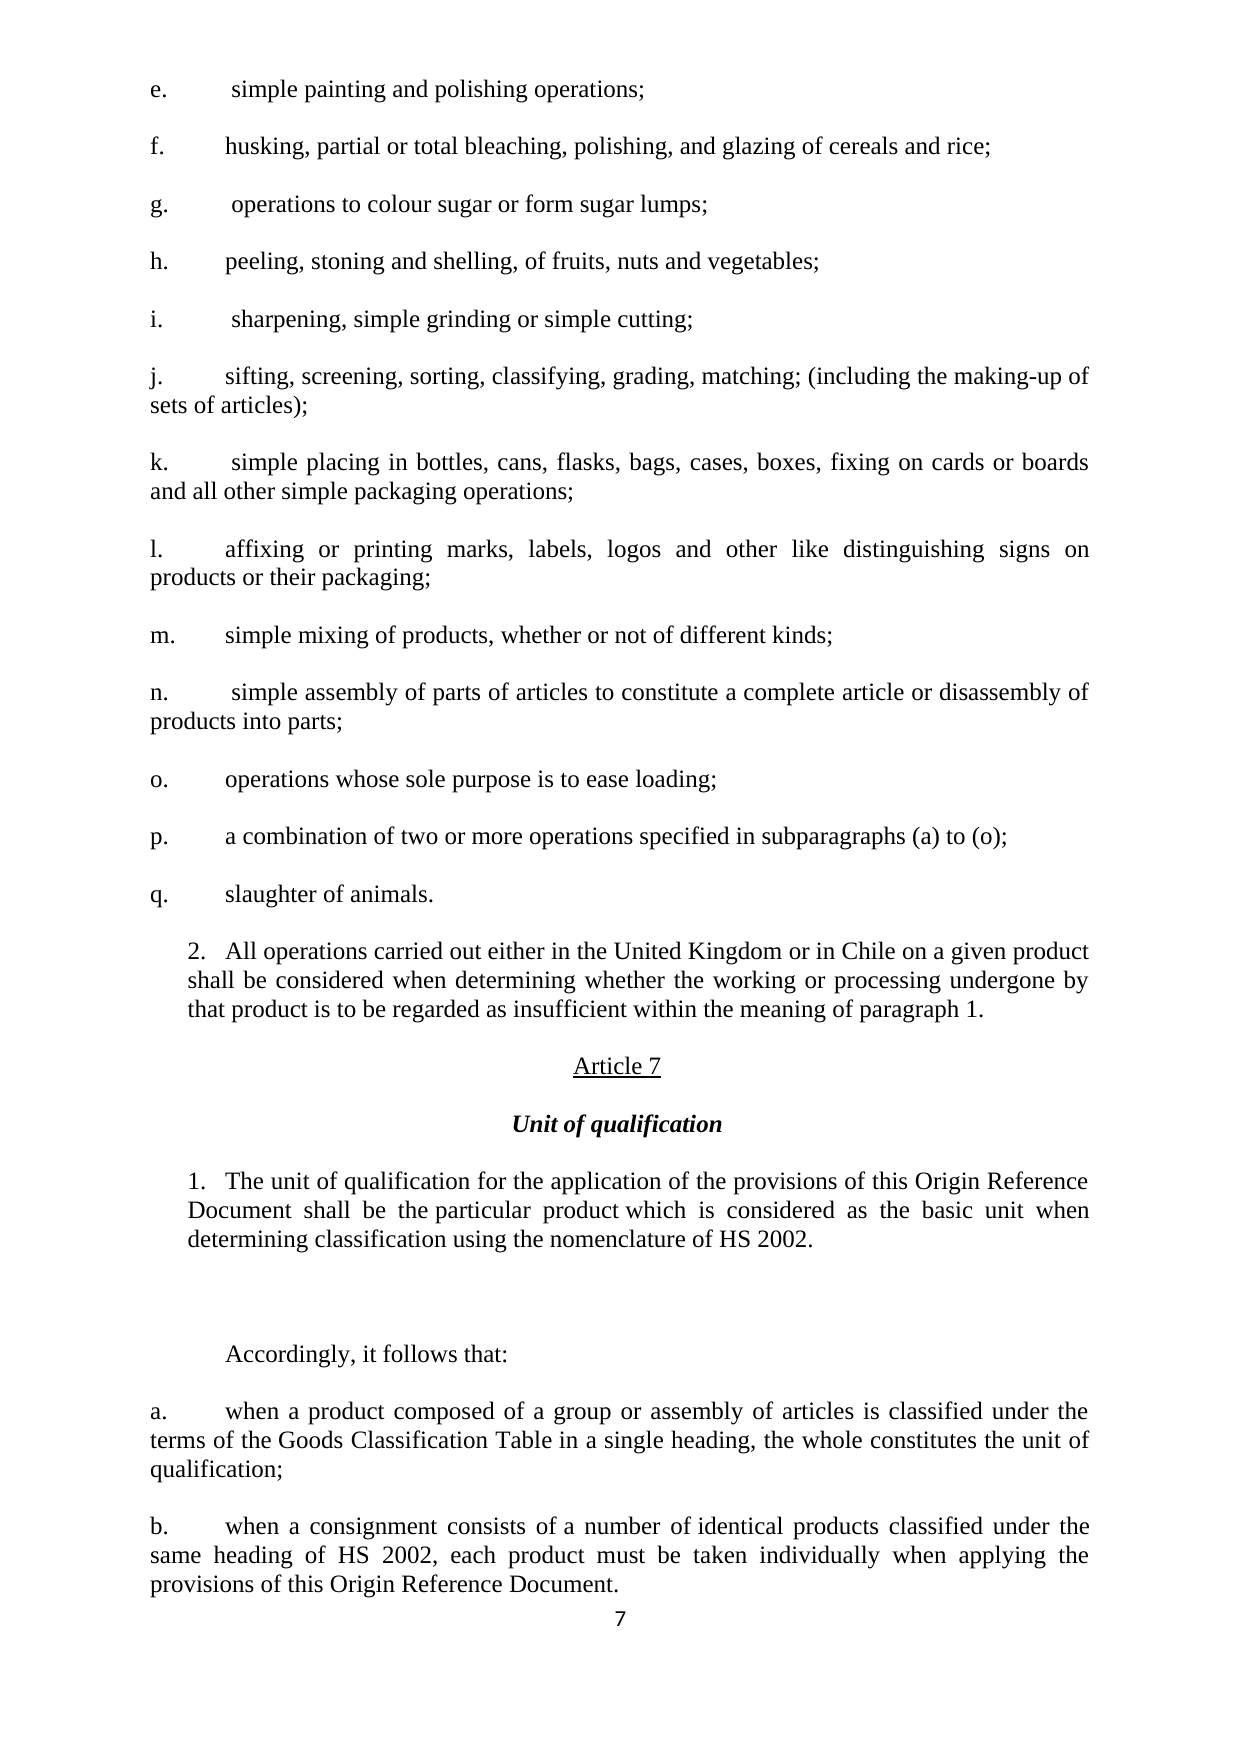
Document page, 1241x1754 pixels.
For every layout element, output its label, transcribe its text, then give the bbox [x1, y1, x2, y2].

list peeling, stoning and shelling, of fruits, nuts and vegetables; [150, 246, 1090, 275]
list The unit of qualification for the application of the provisions of this Origin Reference Document shall be the particular product which is considered as the basic unit when determining classification using the nomenclature of HS 2002. [187, 1166, 1090, 1252]
list simple mixing of products, whether or not of different kinds; [150, 620, 1090, 649]
list when a consignment consists of a number of identical products classified under the same heading of HS 2002, each product must be taken individually when applying the provisions of this Origin Reference Document. [150, 1511, 1090, 1597]
list simple assembly of parts of articles to constitute a complete article or disassembly of products into parts; [150, 677, 1090, 735]
list when a product composed of a group or assembly of articles is classified under the terms of the Goods Classification Table in a single heading, the whole constitutes the unit of qualification; [150, 1396, 1090, 1482]
list husking, partial or total bleaching, polishing, and glazing of cereals and rice; [150, 131, 1090, 160]
list simple painting and polishing operations; [150, 74, 1090, 102]
list affixing or printing marks, labels, logos and other like distinguishing signs on products or their packaging; [150, 534, 1090, 591]
list simple placing in bottles, cans, flasks, bags, cases, boxes, fixing on cards or boards and all other simple packaging operations; [150, 447, 1090, 505]
list sharpening, simple grinding or simple cutting; [150, 304, 1090, 332]
list slaughter of animals. [150, 879, 1090, 907]
text Unit of qualification [150, 1109, 1090, 1137]
text Accordingly, it follows that: [150, 1339, 1090, 1367]
list a combination of two or more operations specified in subparagraphs (a) to (o); [150, 821, 1090, 850]
text Article 7 [150, 1051, 1090, 1080]
list All operations carried out either in the United Kingdom or in Chile on a given product shall be considered when determining whether the working or processing undergone by that product is to be regarded as insufficient within the meaning of paragraph 1. [187, 936, 1090, 1022]
list sifting, screening, sorting, classifying, grading, matching; (including the making-up of sets of articles); [150, 361, 1090, 419]
list operations to colour sugar or form sugar lumps; [150, 189, 1090, 217]
list operations whose sole purpose is to ease loading; [150, 764, 1090, 792]
